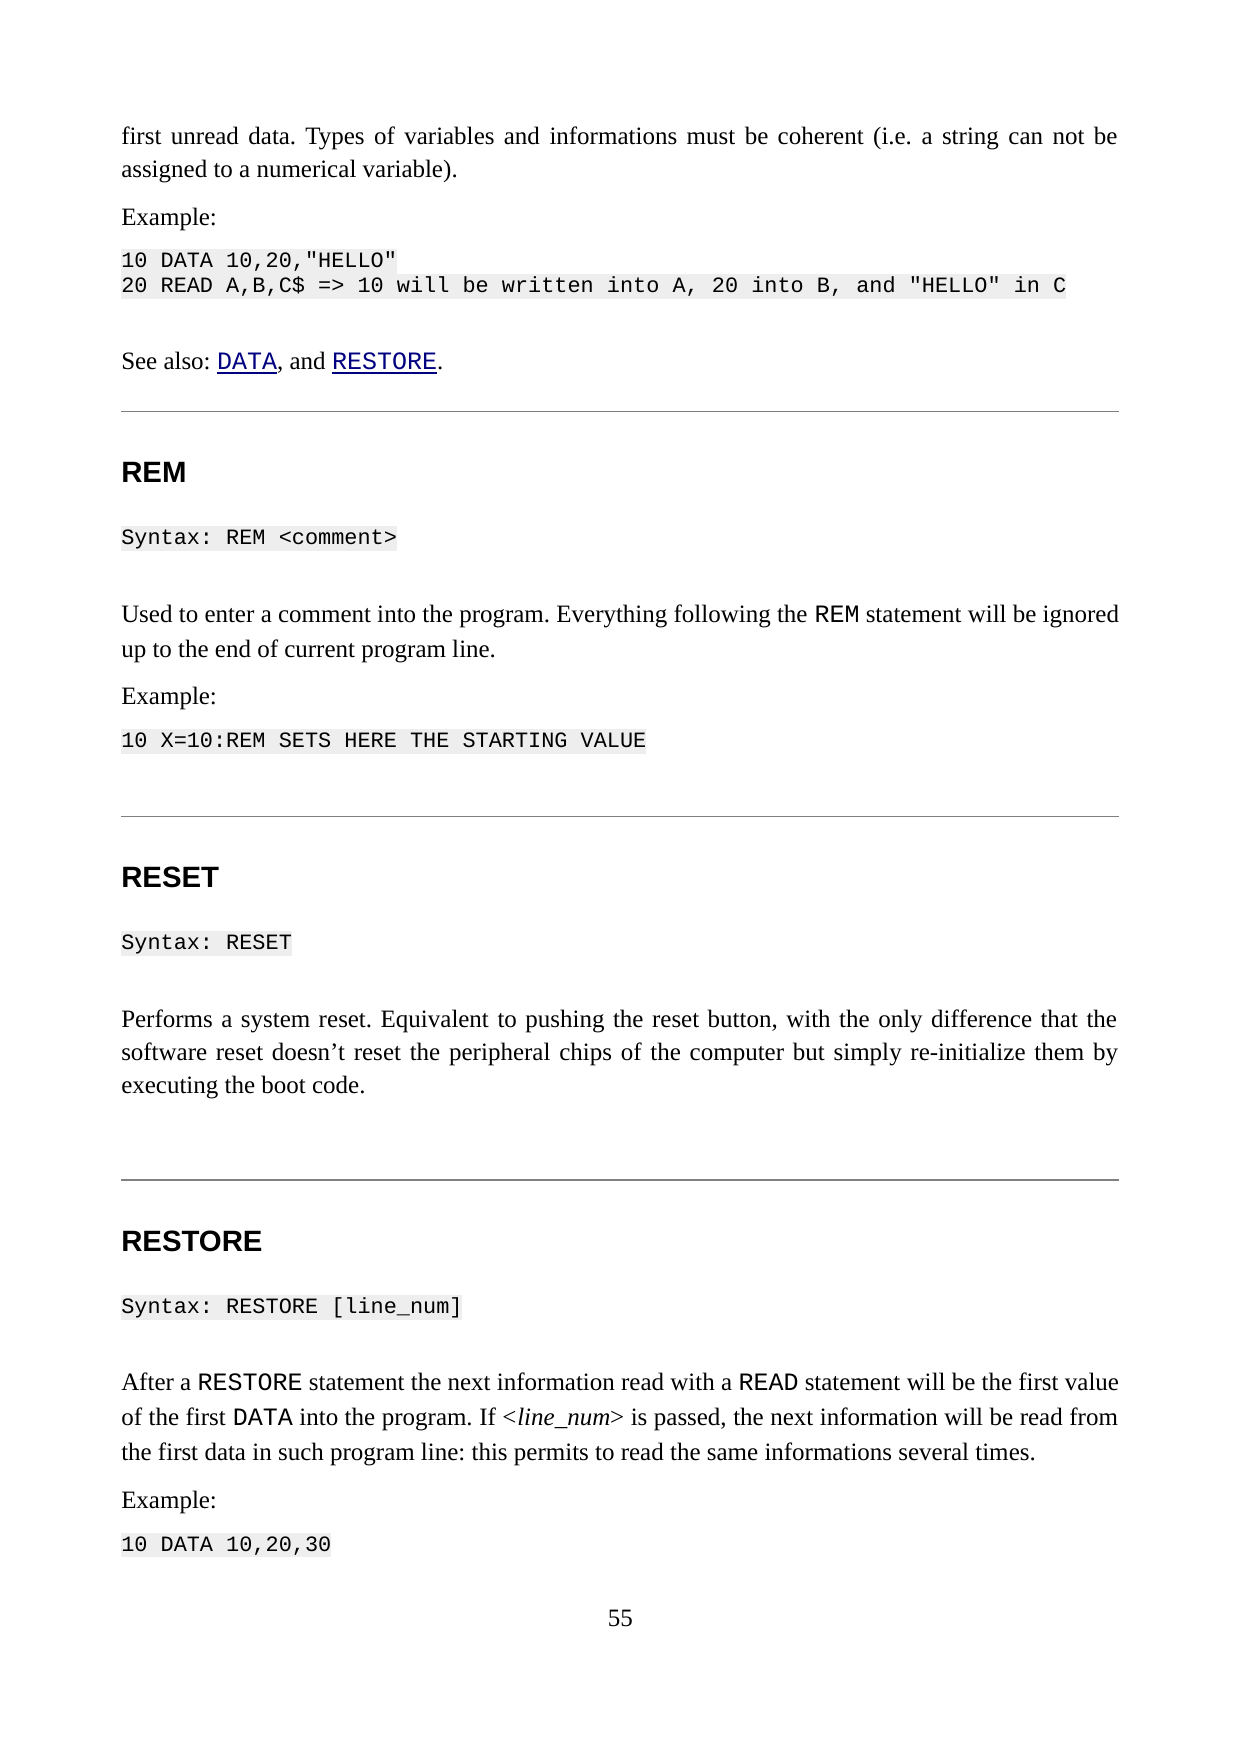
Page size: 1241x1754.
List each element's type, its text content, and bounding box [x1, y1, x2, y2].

subtitle RESTORE [121, 1224, 1119, 1258]
text Example: [121, 681, 1119, 710]
text first unread data. Types of variables and informations must be coherent (i.e. a string can not be assigned to a numerical variable). [121, 121, 1119, 183]
text Used to enter a comment into the program. Everything following the REM statement will be ignored up to the end of current program line. [121, 599, 1119, 663]
text 10 DATA 10,20,"HELLO" [397, 249, 1119, 274]
text After a RESTORE statement the next information read with a READ statement will be the first value of the first DATA into the program. If <line_num> is passed, the next information will be read from the first data in such program line: this permits to read the same informations several times. [121, 1367, 1119, 1466]
text Example: [121, 202, 1119, 230]
text 10 X=10:REM SETS HERE THE STARTING VALUE [646, 729, 1119, 754]
text Syntax: RESTORE [line_num] [462, 1295, 1119, 1320]
text Syntax: REM <comment> [397, 526, 1119, 551]
text 10 DATA 10,20,30 [331, 1533, 1119, 1557]
text Syntax: RESET [292, 931, 1119, 956]
text Example: [121, 1485, 1119, 1514]
text Performs a system reset. Equivalent to pushing the reset button, with the only difference that the software reset doesn’t reset the peripheral chips of the computer but simply re-initialize them by executing the boot code. [121, 1004, 1119, 1098]
text See also: DATA, and RESTORE. [121, 346, 1119, 377]
subtitle REM [121, 455, 1119, 489]
subtitle RESET [121, 860, 1119, 894]
